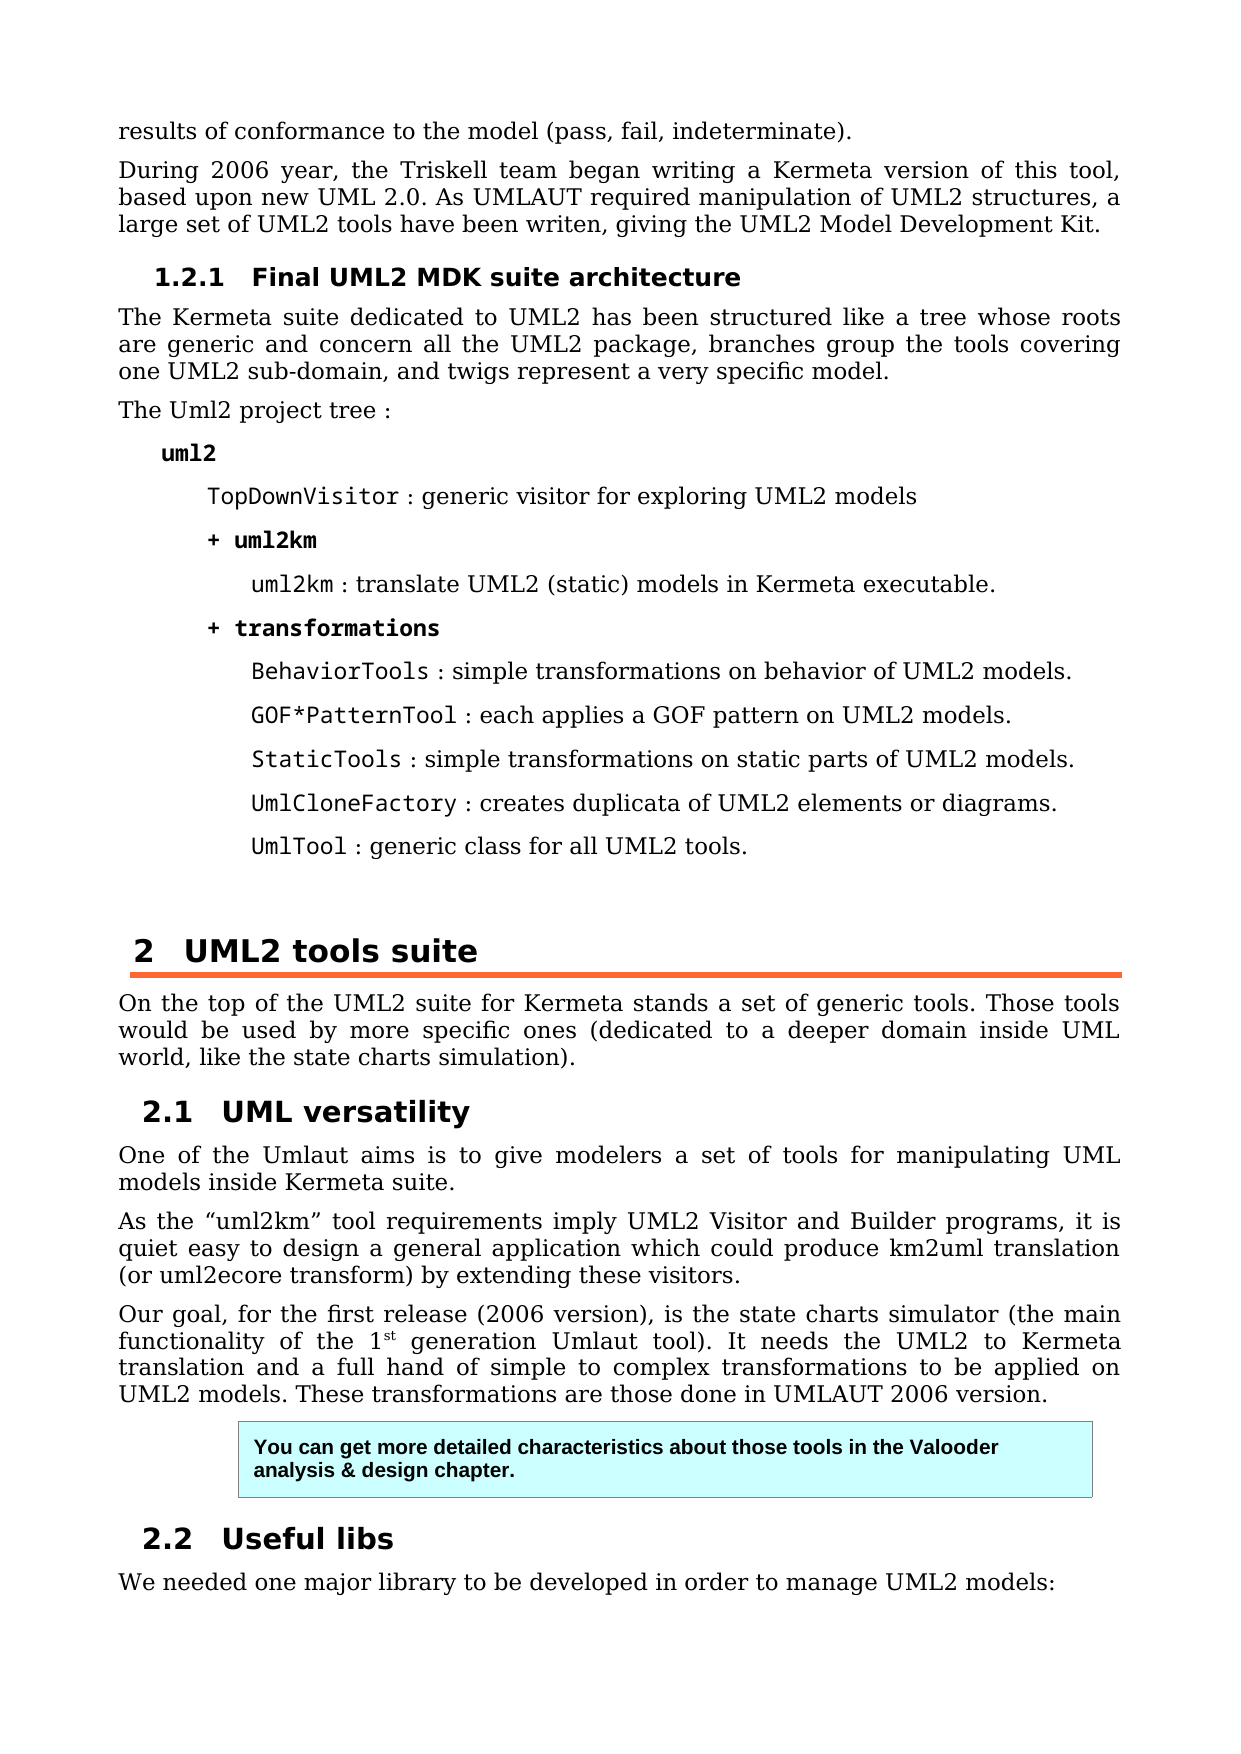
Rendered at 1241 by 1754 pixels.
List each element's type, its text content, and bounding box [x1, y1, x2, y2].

text The Kermeta suite dedicated to UML2 has been structured like a tree whose roots are generic and concern all the UML2 package, branches group the tools covering one UML2 sub-domain, and twigs represent a very specific model. [118, 304, 1122, 385]
text StaticTools : simple transformations on static parts of UML2 models. [118, 743, 1122, 774]
text UmlCloneFactory : creates duplicata of UML2 elements or diagrams. [118, 787, 1122, 818]
text results of conformance to the model (pass, fail, indeterminate). [118, 118, 1122, 145]
subtitle UML2 tools suite [130, 930, 1122, 972]
text UmlTool : generic class for all UML2 tools. [118, 830, 1122, 862]
text TopDownVisitor : generic visitor for exploring UML2 models [118, 480, 1122, 512]
text During 2006 year, the Triskell team began writing a Kermeta version of this tool, based upon new UML 2.0. As UMLAUT required manipulation of UML2 structures, a large set of UML2 tools have been writen, giving the UML2 Model Development Kit. [118, 157, 1122, 238]
text uml2km : translate UML2 (static) models in Kermeta executable. [118, 568, 1122, 599]
text On the top of the UML2 suite for Kermeta stands a set of generic tools. Those tools would be used by more specific ones (dedicated to a deeper domain inside UML world, like the state charts simulation). [118, 990, 1122, 1070]
text The Uml2 project tree : [118, 397, 1122, 424]
subtitle UML versatility [142, 1095, 1122, 1130]
text GOF*PatternTool : each applies a GOF pattern on UML2 models. [118, 699, 1122, 730]
text uml2 [118, 437, 1122, 468]
text + uml2km [118, 524, 1122, 555]
text We needed one major library to be developed in order to manage UML2 models: [118, 1569, 1122, 1596]
text One of the Umlaut aims is to give modelers a set of tools for manipulating UML models inside Kermeta suite. [118, 1142, 1122, 1196]
text As the “uml2km” tool requirements imply UML2 Visitor and Builder programs, it is quiet easy to design a general application which could produce km2uml translation (or uml2ecore transform) by extending these visitors. [118, 1208, 1122, 1288]
text You can get more detailed characteristics about those tools in the Valooder analysis & design chapter. [239, 1422, 1092, 1497]
subtitle Useful libs [142, 1522, 1122, 1557]
text BehaviorTools : simple transformations on behavior of UML2 models. [118, 655, 1122, 687]
text + transformations [118, 612, 1122, 643]
text Our goal, for the first release (2006 version), is the state charts simulator (the main functionality of the 1st generation Umlaut tool). It needs the UML2 to Kermeta translation and a full hand of simple to complex transformations to be applied on UML2 models. These transformations are those done in UMLAUT 2006 version. [118, 1301, 1122, 1408]
subtitle Final UML2 MDK suite architecture [153, 263, 1122, 292]
